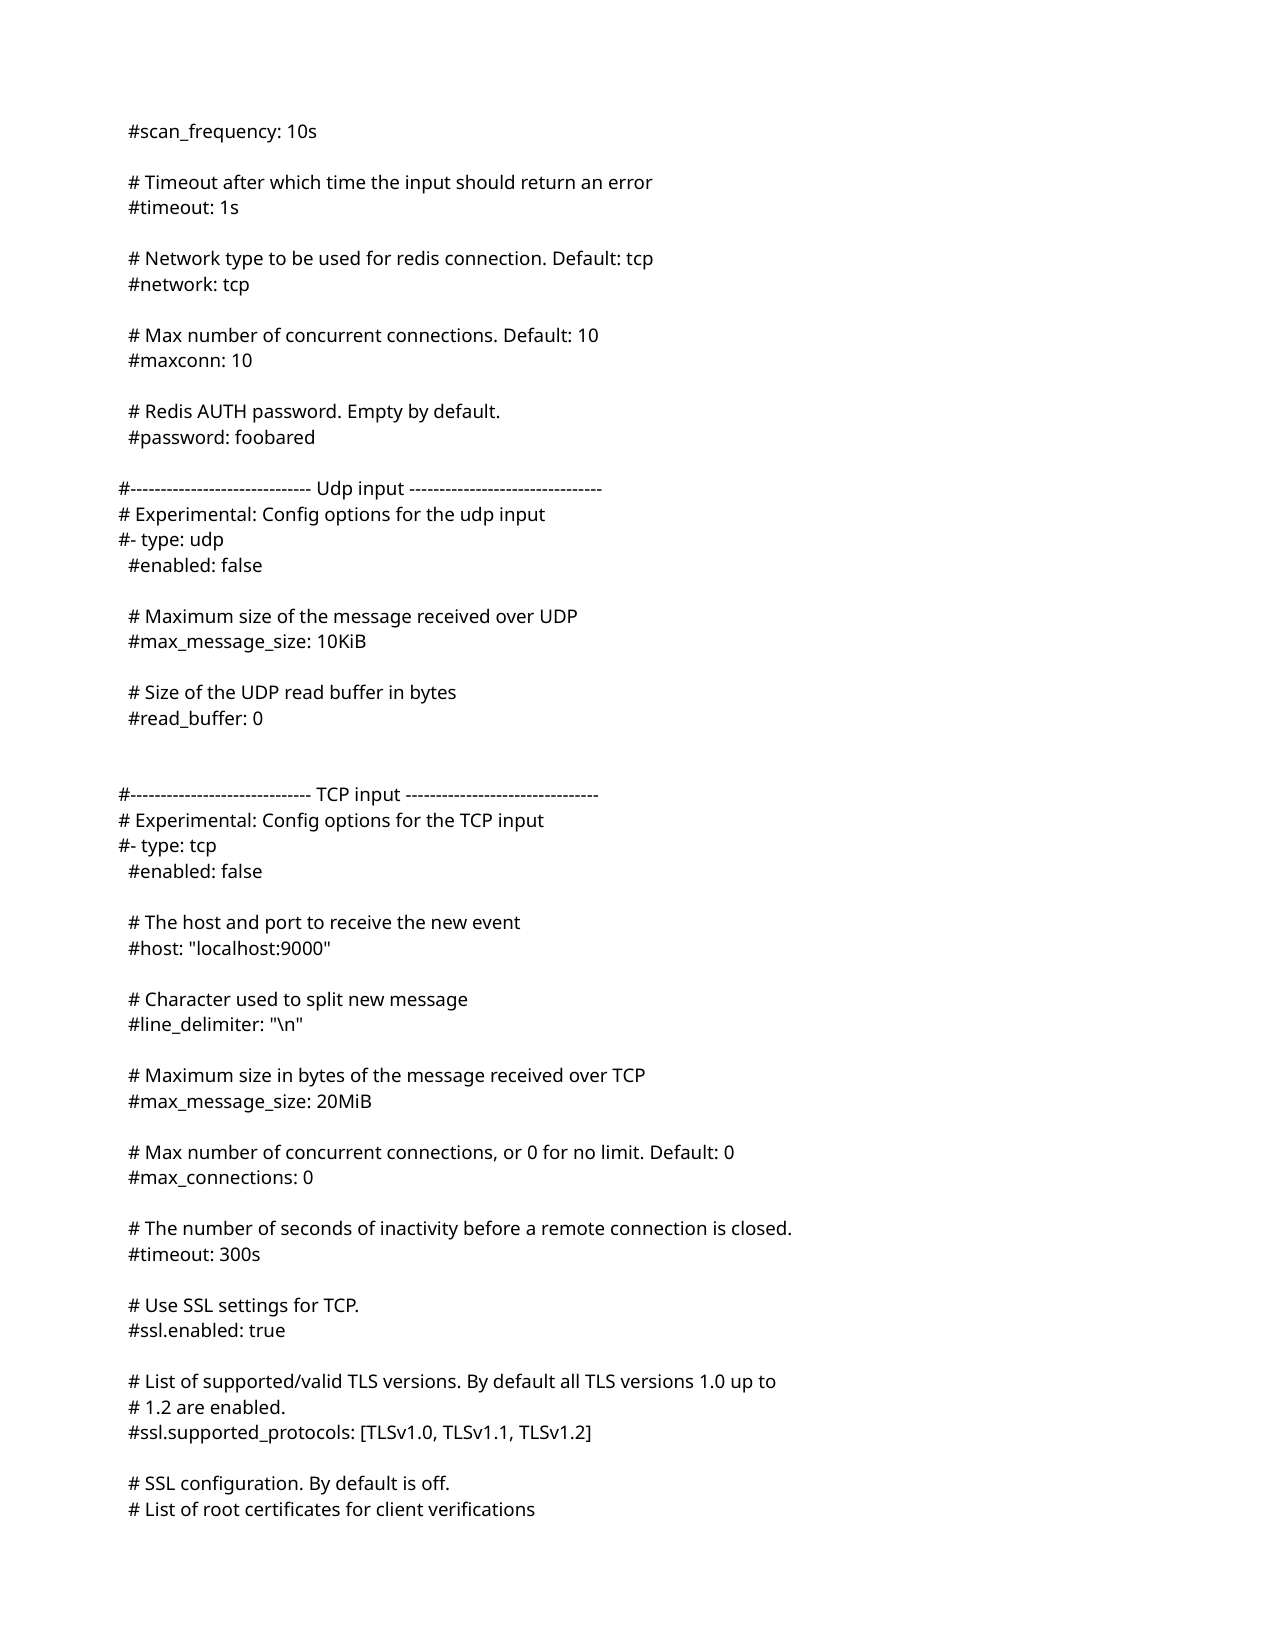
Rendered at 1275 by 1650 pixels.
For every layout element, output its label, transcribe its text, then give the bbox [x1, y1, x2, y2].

text #------------------------------ Udp input -------------------------------- [118, 475, 1157, 501]
text # Redis AUTH password. Empty by default. [118, 399, 1157, 424]
text #enabled: false [118, 552, 1157, 577]
text # 1.2 are enabled. [118, 1394, 1157, 1420]
text # Maximum size of the message received over UDP [118, 603, 1157, 628]
text #scan_frequency: 10s [118, 118, 1157, 144]
text #network: tcp [118, 271, 1157, 297]
text # Experimental: Config options for the udp input [118, 501, 1157, 526]
text # List of root certificates for client verifications [118, 1496, 1157, 1522]
text #timeout: 300s [118, 1241, 1157, 1267]
text #------------------------------ TCP input -------------------------------- [118, 782, 1157, 807]
text # Timeout after which time the input should return an error [118, 169, 1157, 195]
text #password: foobared [118, 424, 1157, 450]
text #host: "localhost:9000" [118, 935, 1157, 960]
text #enabled: false [118, 858, 1157, 884]
text # Network type to be used for redis connection. Default: tcp [118, 246, 1157, 271]
text # Use SSL settings for TCP. [118, 1292, 1157, 1318]
text # Character used to split new message [118, 986, 1157, 1011]
text # SSL configuration. By default is off. [118, 1471, 1157, 1496]
text #read_buffer: 0 [118, 705, 1157, 731]
text # Maximum size in bytes of the message received over TCP [118, 1062, 1157, 1088]
text # The number of seconds of inactivity before a remote connection is closed. [118, 1216, 1157, 1241]
text #- type: udp [118, 526, 1157, 552]
text #maxconn: 10 [118, 348, 1157, 373]
text #timeout: 1s [118, 195, 1157, 220]
text #max_connections: 0 [118, 1164, 1157, 1190]
text # List of supported/valid TLS versions. By default all TLS versions 1.0 up to [118, 1369, 1157, 1394]
text # Experimental: Config options for the TCP input [118, 807, 1157, 833]
text # Max number of concurrent connections, or 0 for no limit. Default: 0 [118, 1139, 1157, 1164]
text # The host and port to receive the new event [118, 909, 1157, 935]
text #ssl.supported_protocols: [TLSv1.0, TLSv1.1, TLSv1.2] [118, 1420, 1157, 1445]
text #max_message_size: 10KiB [118, 628, 1157, 654]
text #line_delimiter: "\n" [118, 1011, 1157, 1037]
text # Size of the UDP read buffer in bytes [118, 679, 1157, 705]
text #ssl.enabled: true [118, 1318, 1157, 1343]
text #max_message_size: 20MiB [118, 1088, 1157, 1113]
text #- type: tcp [118, 833, 1157, 858]
text # Max number of concurrent connections. Default: 10 [118, 322, 1157, 348]
